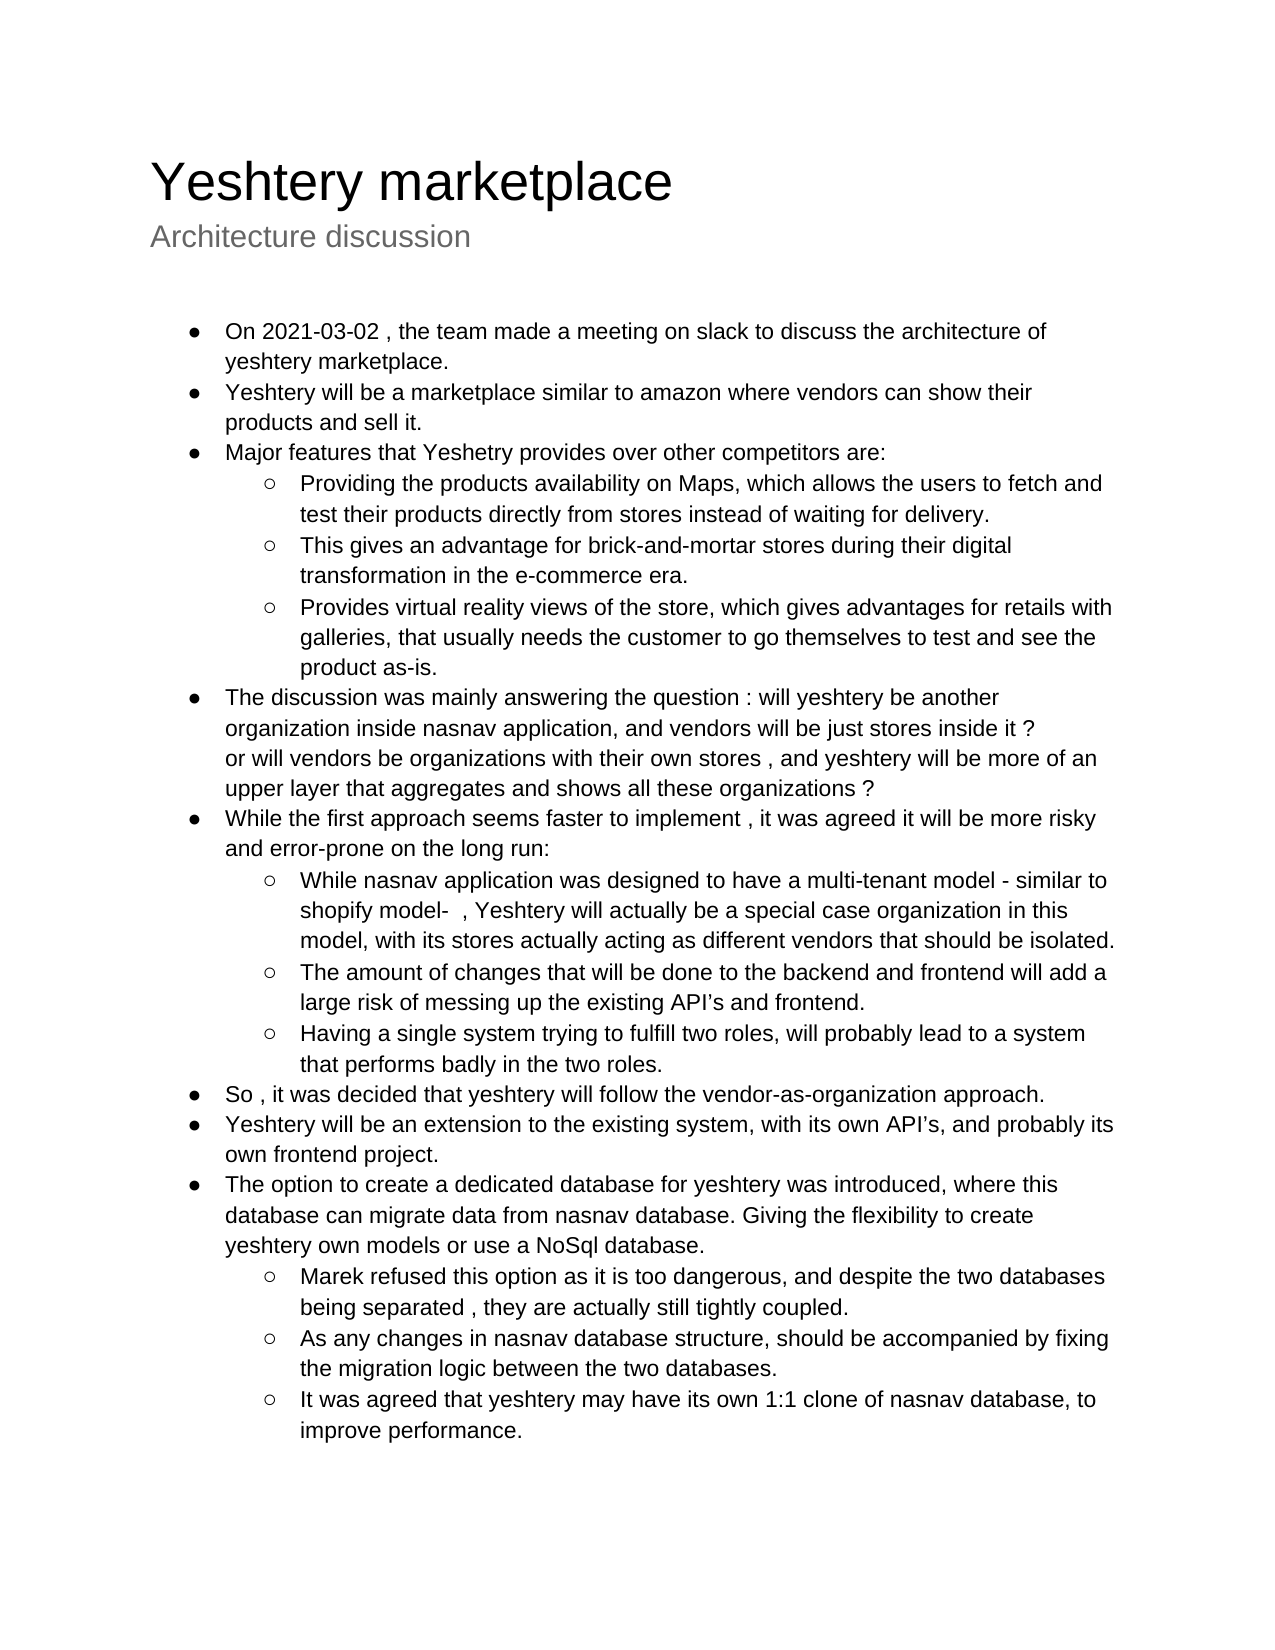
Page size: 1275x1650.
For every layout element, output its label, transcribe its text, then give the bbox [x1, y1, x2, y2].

list While nasnav application was designed to have a multi-tenant model - similar to shopify model- , Yeshtery will actually be a special case organization in this model, with its stores actually acting as different vendors that should be isolated. [262, 866, 1125, 953]
list Yeshtery will be a marketplace similar to amazon where vendors can show their products and sell it. [187, 378, 1125, 435]
list So , it was decided that yeshtery will follow the vendor-as-organization approach. [187, 1081, 1125, 1107]
subtitle Architecture discussion [150, 218, 1125, 254]
list Providing the products availability on Maps, which allows the users to fetch and test their products directly from stores instead of waiting for delivery. [262, 469, 1125, 527]
list Major features that Yeshetry provides over other competitors are: [187, 439, 1125, 465]
list This gives an advantage for brick-and-mortar stores during their digital transformation in the e-commerce era. [262, 531, 1125, 588]
list The discussion was mainly answering the question : will yeshtery be another organization inside nasnav application, and vendors will be just stores inside it ? or will vendors be organizations with their own stores , and yeshtery will be more of an upper layer that aggregates and shows all these organizations ? [187, 684, 1125, 801]
list The option to create a dedicated database for yeshtery was introduced, where this database can migrate data from nasnav database. Giving the flexibility to create yeshtery own models or use a NoSql database. [187, 1171, 1125, 1258]
title Yeshtery marketplace [150, 150, 1125, 212]
list Provides virtual reality views of the store, which gives advantages for retails with galleries, that usually needs the customer to go themselves to test and see the product as-is. [262, 592, 1125, 680]
list Marek refused this option as it is too dangerous, and despite the two databases being separated , they are actually still tightly coupled. [262, 1262, 1125, 1320]
list The amount of changes that will be done to the backend and frontend will add a large risk of messing up the existing API’s and frontend. [262, 957, 1125, 1015]
list While the first approach seems faster to implement , it was agreed it will be more risky and error-prone on the long run: [187, 805, 1125, 862]
list It was agreed that yeshtery may have its own 1:1 clone of nasnav database, to improve performance. [262, 1385, 1125, 1443]
list As any changes in nasnav database structure, should be accompanied by fixing the migration logic between the two databases. [262, 1324, 1125, 1381]
list Yeshtery will be an extension to the existing system, with its own API’s, and probably its own frontend project. [187, 1111, 1125, 1167]
list On 2021-03-02 , the team made a meeting on slack to discuss the architecture of yeshtery marketplace. [187, 318, 1125, 374]
list Having a single system trying to fulfill two roles, will probably lead to a system that performs badly in the two roles. [262, 1019, 1125, 1077]
